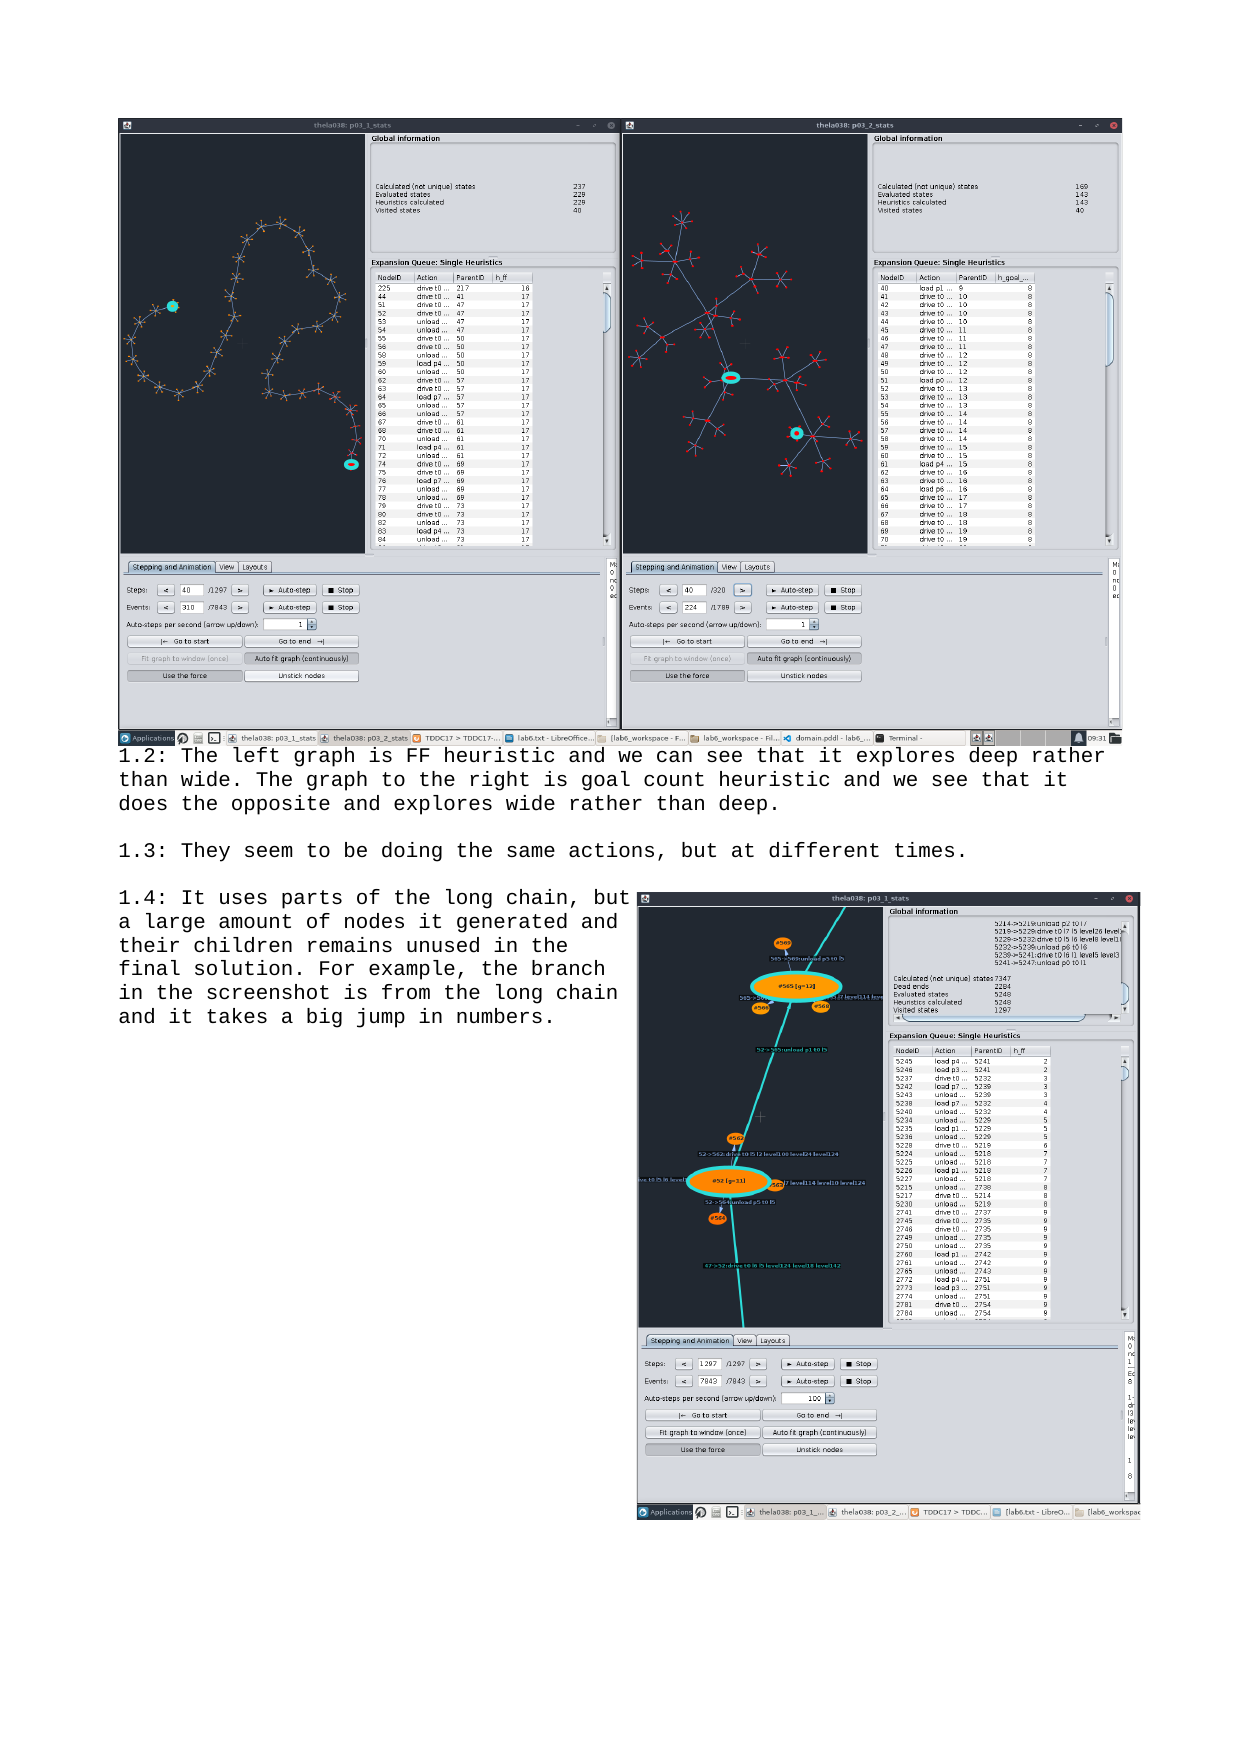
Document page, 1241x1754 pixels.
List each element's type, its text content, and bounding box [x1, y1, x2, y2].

text 1.2: The left graph is FF heuristic and we can see that it explores deep rather than wide. The graph to the right is goal count heuristic and we see that it does the opposite and explores wide rather than deep. [118, 746, 1122, 816]
text 1.3: They seem to be doing the same actions, but at different times. [118, 840, 1122, 864]
text 1.4: It uses parts of the long chain, but a large amount of nodes it generated and their children remains unused in the final solution. For example, the branch in the screenshot is from the long chain and it takes a big jump in numbers. [118, 887, 1122, 1029]
picture [118, 118, 1123, 746]
